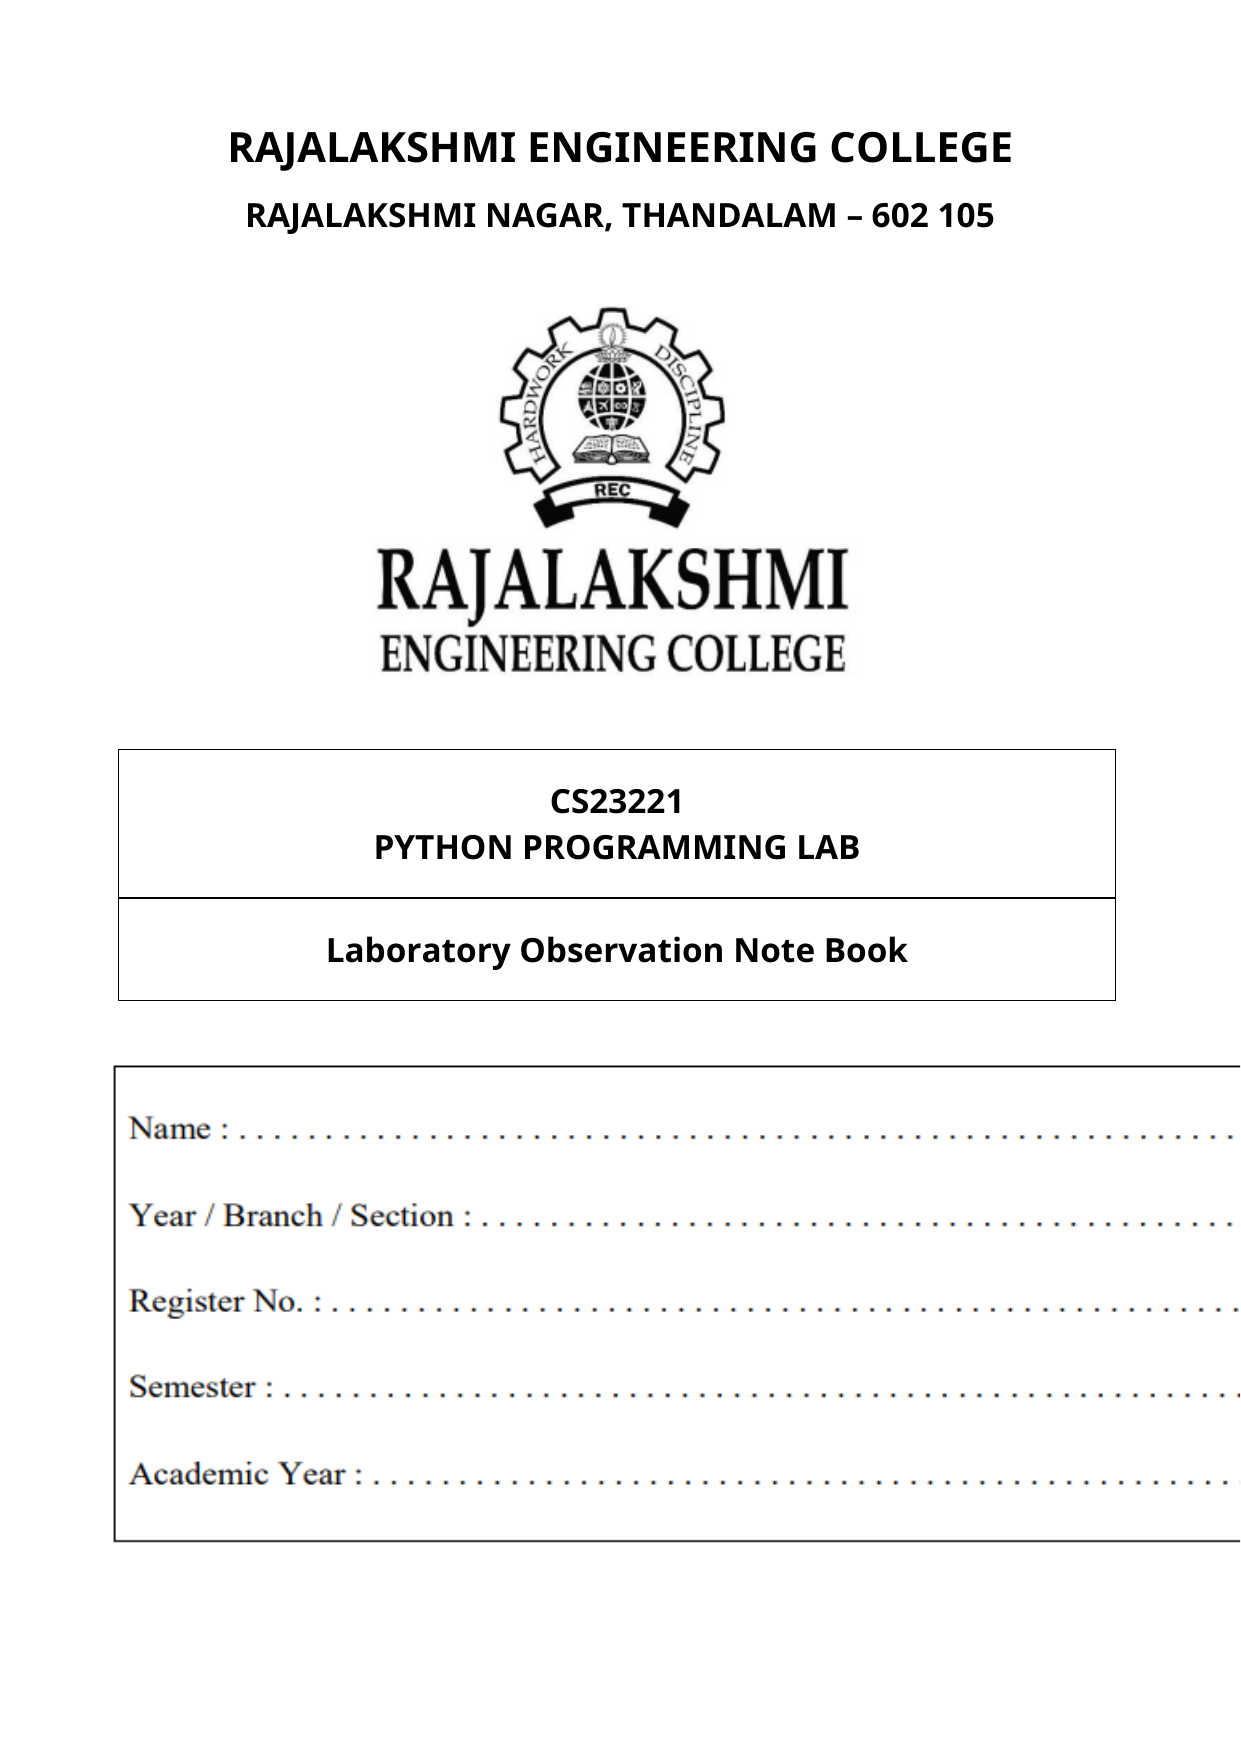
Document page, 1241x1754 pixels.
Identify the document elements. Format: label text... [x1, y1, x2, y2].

table_header CS23221 PYTHON PROGRAMMING LAB [119, 750, 1115, 897]
table_cell Laboratory Observation Note Book [119, 899, 1115, 1000]
text RAJALAKSHMI ENGINEERING COLLEGE [118, 118, 1122, 175]
text RAJALAKSHMI NAGAR, THANDALAM – 602 105 [118, 192, 1122, 265]
